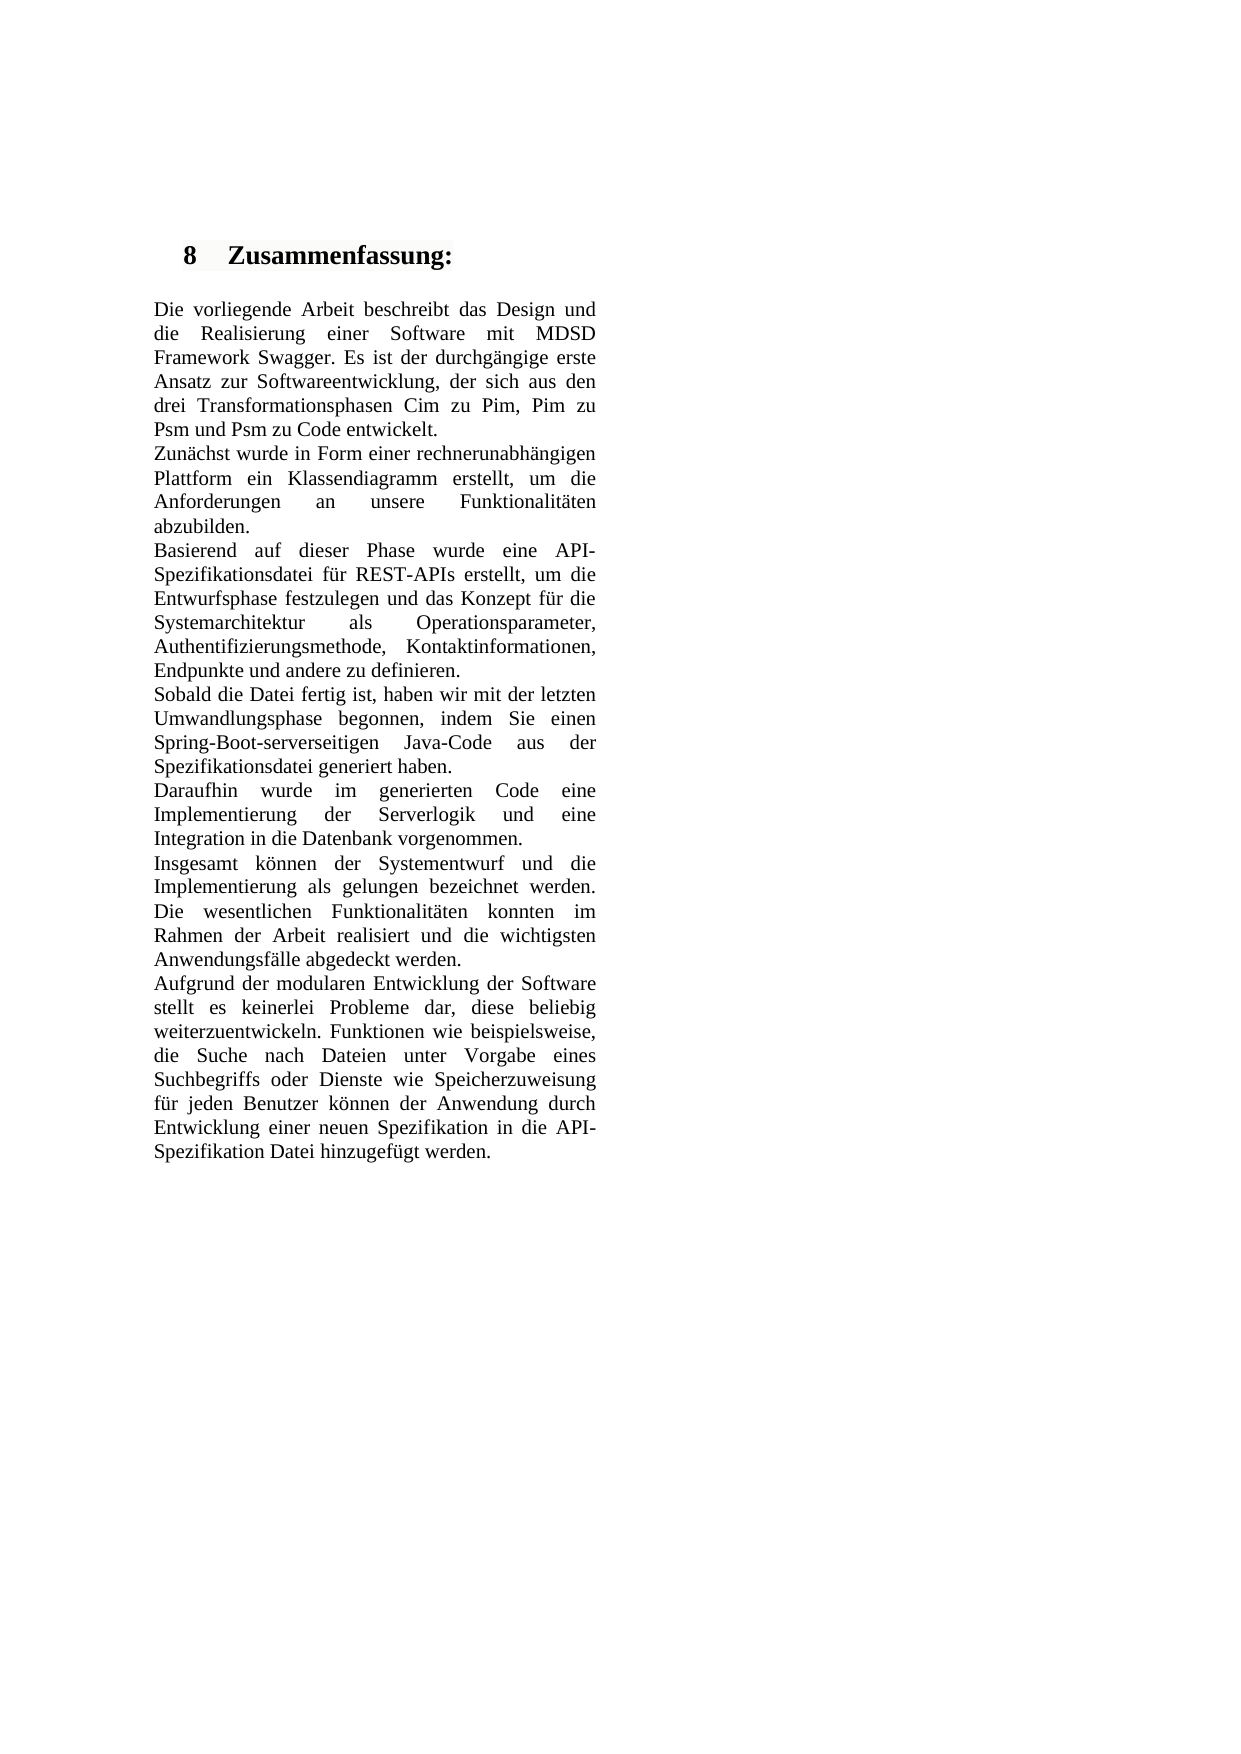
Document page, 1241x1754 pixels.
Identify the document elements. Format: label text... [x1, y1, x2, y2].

text Die vorliegende Arbeit beschreibt das Design und die Realisierung einer Software mit MDSD Framework Swagger. Es ist der durchgängige erste Ansatz zur Softwareentwicklung, der sich aus den drei Transformationsphasen Cim zu Pim, Pim zu Psm und Psm zu Code entwickelt. [153, 271, 596, 441]
text Zunächst wurde in Form einer rechnerunabhängigen Plattform ein Klassendiagramm erstellt, um die Anforderungen an unsere Funktionalitäten abzubilden. [153, 441, 596, 538]
text Basierend auf dieser Phase wurde eine API-Spezifikationsdatei für REST-APIs erstellt, um die Entwurfsphase festzulegen und das Konzept für die Systemarchitektur als Operationsparameter, Authentifizierungsmethode, Kontaktinformationen, Endpunkte und andere zu definieren. [153, 538, 596, 682]
text Aufgrund der modularen Entwicklung der Software stellt es keinerlei Probleme dar, diese beliebig weiterzuentwickeln. Funktionen wie beispielsweise, die Suche nach Dateien unter Vorgabe eines Suchbegriffs oder Dienste wie Speicherzuweisung für jeden Benutzer können der Anwendung durch Entwicklung einer neuen Spezifikation in die API-Spezifikation Datei hinzugefügt werden. [153, 971, 596, 1163]
text 8 Zusammenfassung: [153, 239, 596, 271]
text Insgesamt können der Systementwurf und die Implementierung als gelungen bezeichnet werden. Die wesentlichen Funktionalitäten konnten im Rahmen der Arbeit realisiert und die wichtigsten Anwendungsfälle abgedeckt werden. [153, 850, 596, 971]
text Daraufhin wurde im generierten Code eine Implementierung der Serverlogik und eine Integration in die Datenbank vorgenommen. [153, 778, 596, 850]
text Sobald die Datei fertig ist, haben wir mit der letzten Umwandlungsphase begonnen, indem Sie einen Spring-Boot-serverseitigen Java-Code aus der Spezifikationsdatei generiert haben. [153, 682, 596, 778]
